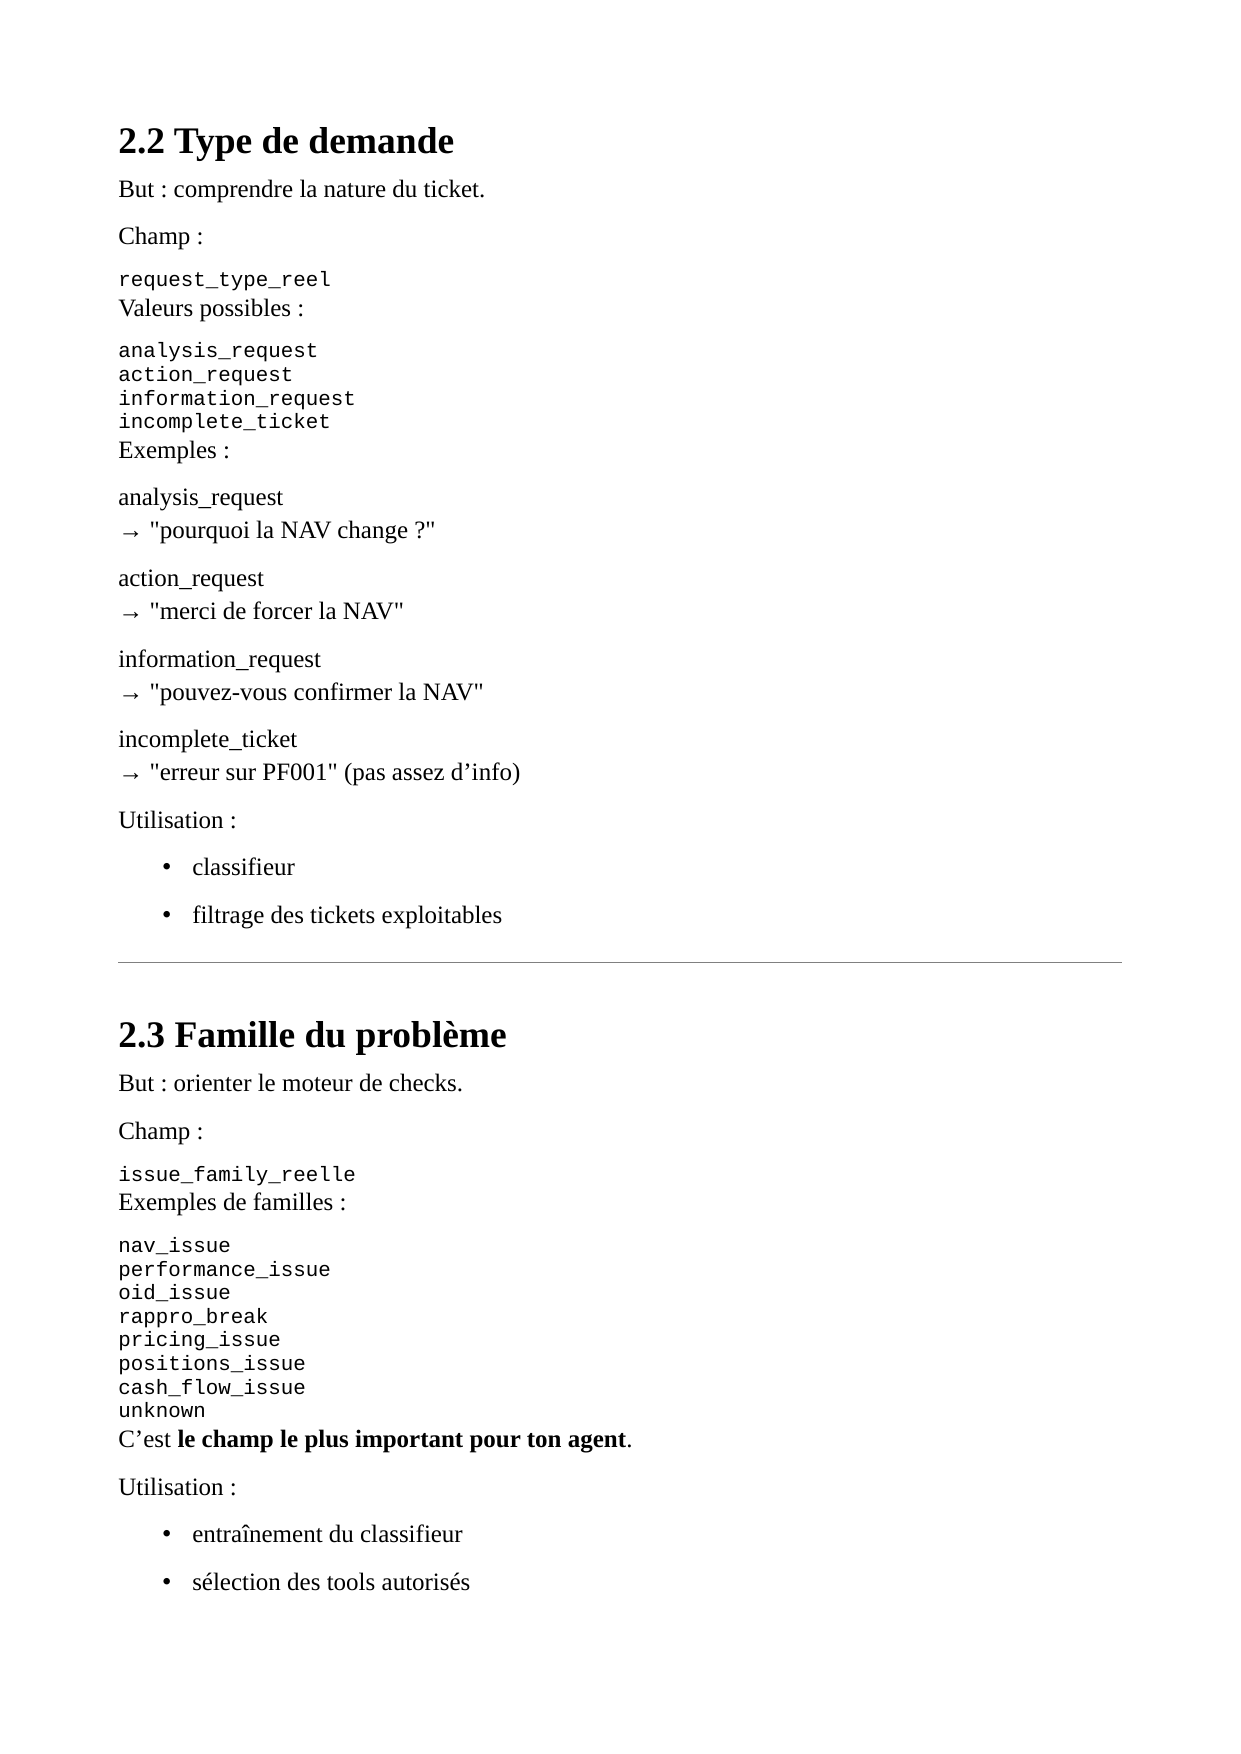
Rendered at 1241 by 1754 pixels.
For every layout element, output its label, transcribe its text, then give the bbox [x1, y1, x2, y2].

text Utilisation : [118, 1472, 1122, 1500]
subtitle 2.2 Type de demande [118, 118, 1122, 161]
text But : orienter le moteur de checks. [118, 1068, 1122, 1097]
text Exemples de familles : [118, 1187, 1122, 1216]
text unknown [118, 1400, 1122, 1424]
list classifieur [162, 852, 1122, 881]
text cash_flow_issue [118, 1377, 1122, 1400]
text performance_issue [118, 1258, 1122, 1282]
text C’est le champ le plus important pour ton agent. [118, 1424, 1122, 1453]
text action_request → "merci de forcer la NAV" [118, 563, 1122, 625]
list filtrage des tickets exploitables [162, 900, 1122, 929]
text But : comprendre la nature du ticket. [118, 174, 1122, 202]
subtitle 2.3 Famille du problème [118, 1013, 1122, 1056]
list entraînement du classifieur [162, 1519, 1122, 1548]
text rappro_break [118, 1306, 1122, 1329]
text nav_issue [118, 1235, 1122, 1258]
text Utilisation : [118, 805, 1122, 834]
text oid_issue [118, 1282, 1122, 1306]
list sélection des tools autorisés [162, 1567, 1122, 1596]
text positions_issue [118, 1353, 1122, 1377]
text Exemples : [118, 435, 1122, 463]
text request_type_reel [118, 269, 1122, 293]
text incomplete_ticket → "erreur sur PF001" (pas assez d’info) [118, 724, 1122, 786]
text pricing_issue [118, 1329, 1122, 1353]
text information_request [118, 387, 1122, 411]
text information_request → "pouvez-vous confirmer la NAV" [118, 644, 1122, 705]
text issue_family_reelle [118, 1164, 1122, 1187]
text Valeurs possibles : [118, 293, 1122, 321]
text action_request [118, 364, 1122, 387]
text incomplete_ticket [118, 411, 1122, 435]
text Champ : [118, 221, 1122, 250]
text analysis_request → "pourquoi la NAV change ?" [118, 482, 1122, 544]
text Champ : [118, 1116, 1122, 1145]
text analysis_request [118, 340, 1122, 364]
